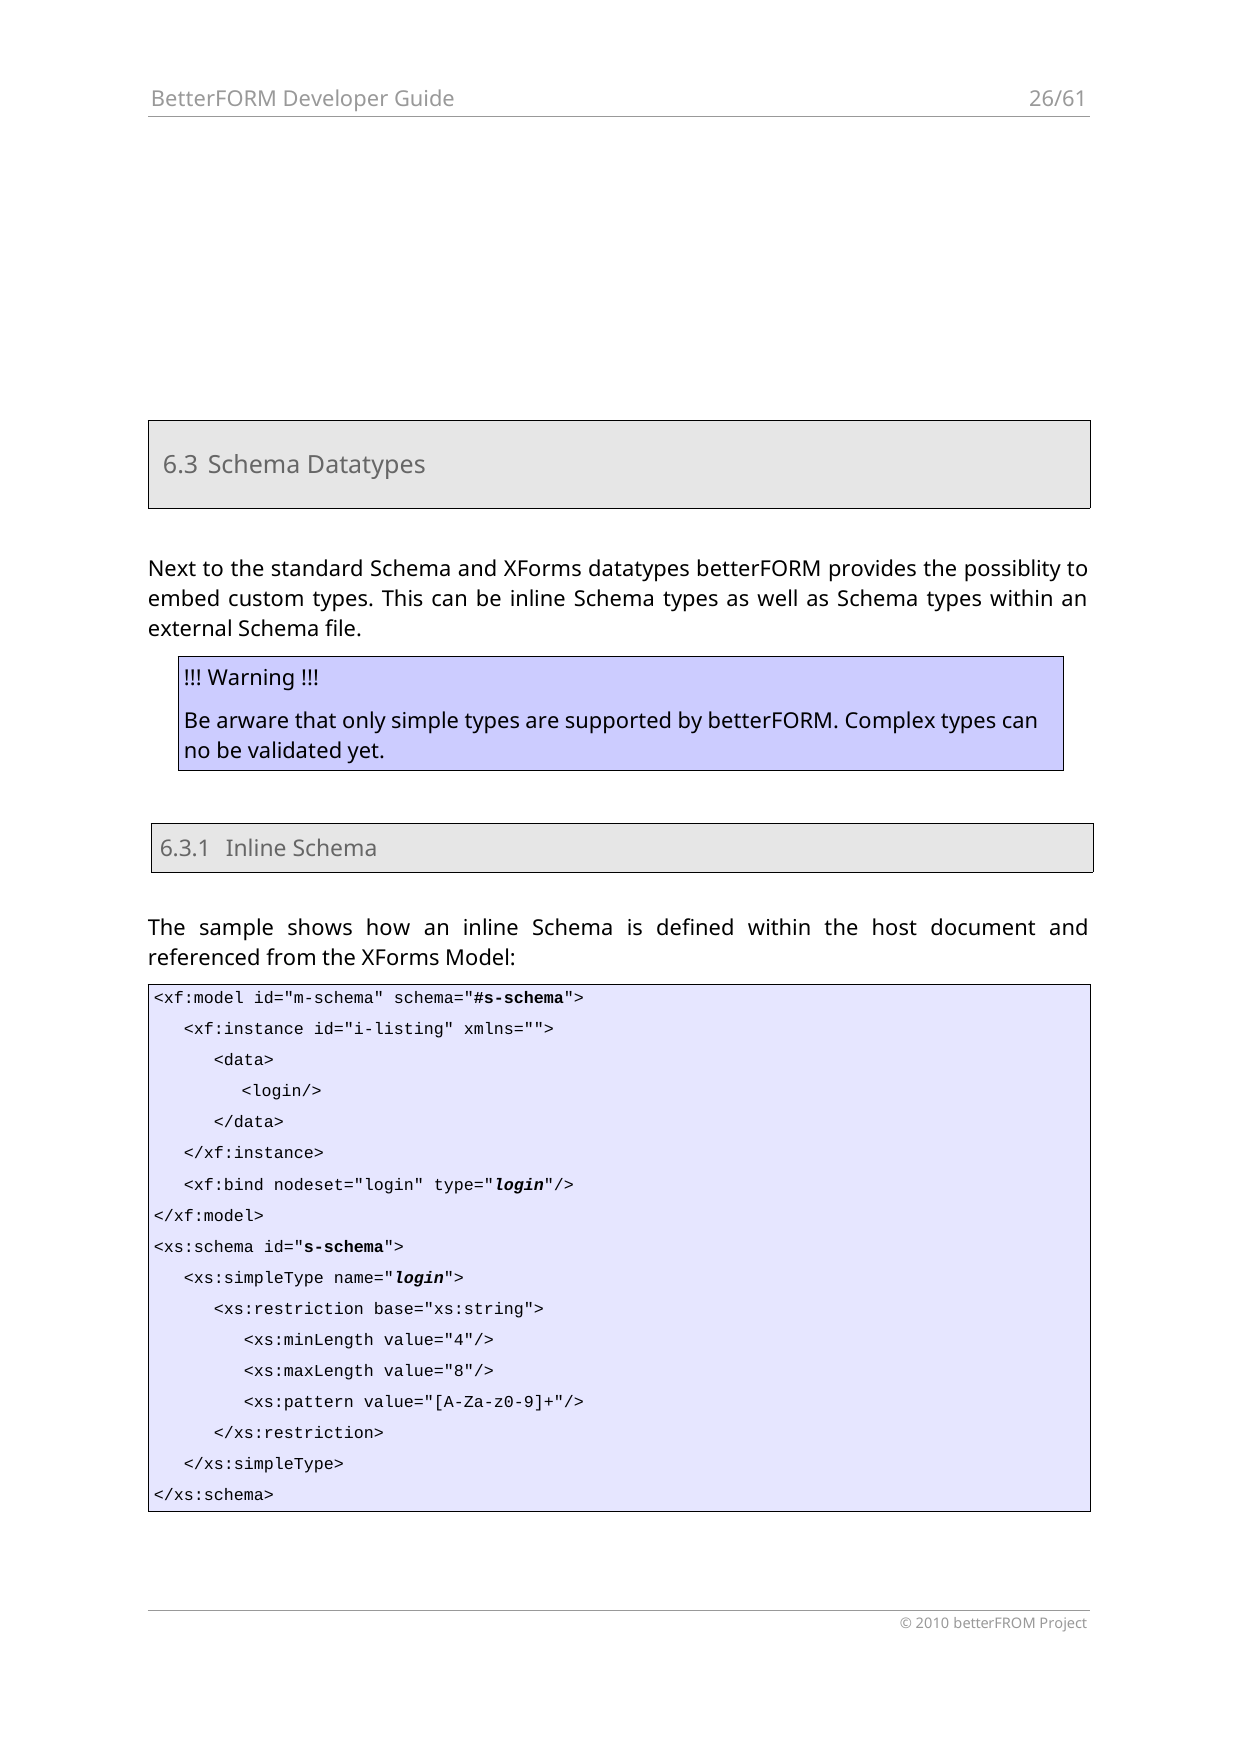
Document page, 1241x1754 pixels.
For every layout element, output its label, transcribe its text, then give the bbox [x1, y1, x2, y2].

text <xs:simpleType name="login"> [149, 1263, 1090, 1288]
text </data> [149, 1108, 1090, 1133]
text <xf:model id="m-schema" schema="#s-schema"> [149, 985, 1090, 1009]
text <xs:restriction base="xs:string"> [149, 1294, 1090, 1319]
text <xs:minLength value="4"/> [149, 1326, 1090, 1350]
text <login/> [149, 1077, 1090, 1102]
text Next to the standard Schema and XForms datatypes betterFORM provides the possiblity to embed custom types. This can be inline Schema types as well as Schema types within an external Schema file. [148, 553, 1090, 643]
subtitle Schema Datatypes [149, 421, 1090, 508]
text </xf:model> [149, 1201, 1090, 1226]
text </xs:simpleType> [149, 1450, 1090, 1474]
text <xf:bind nodeset="login" type="login"/> [149, 1170, 1090, 1195]
text <xs:schema id="s-schema"> [149, 1232, 1090, 1257]
subtitle Inline Schema [152, 824, 1093, 872]
text <xs:maxLength value="8"/> [149, 1357, 1090, 1381]
text </xf:instance> [149, 1139, 1090, 1164]
text Be arware that only simple types are supported by betterFORM. Complex types can no be validated yet. [179, 698, 1063, 770]
text </xs:restriction> [149, 1419, 1090, 1443]
text !!! Warning !!! [179, 657, 1063, 692]
text <xf:instance id="i-listing" xmlns=""> [149, 1015, 1090, 1040]
text <xs:pattern value="[A-Za-z0-9]+"/> [149, 1388, 1090, 1412]
text The sample shows how an inline Schema is defined within the host document and referenced from the XForms Model: [148, 912, 1090, 972]
text </xs:schema> [149, 1481, 1090, 1511]
text <data> [149, 1046, 1090, 1071]
